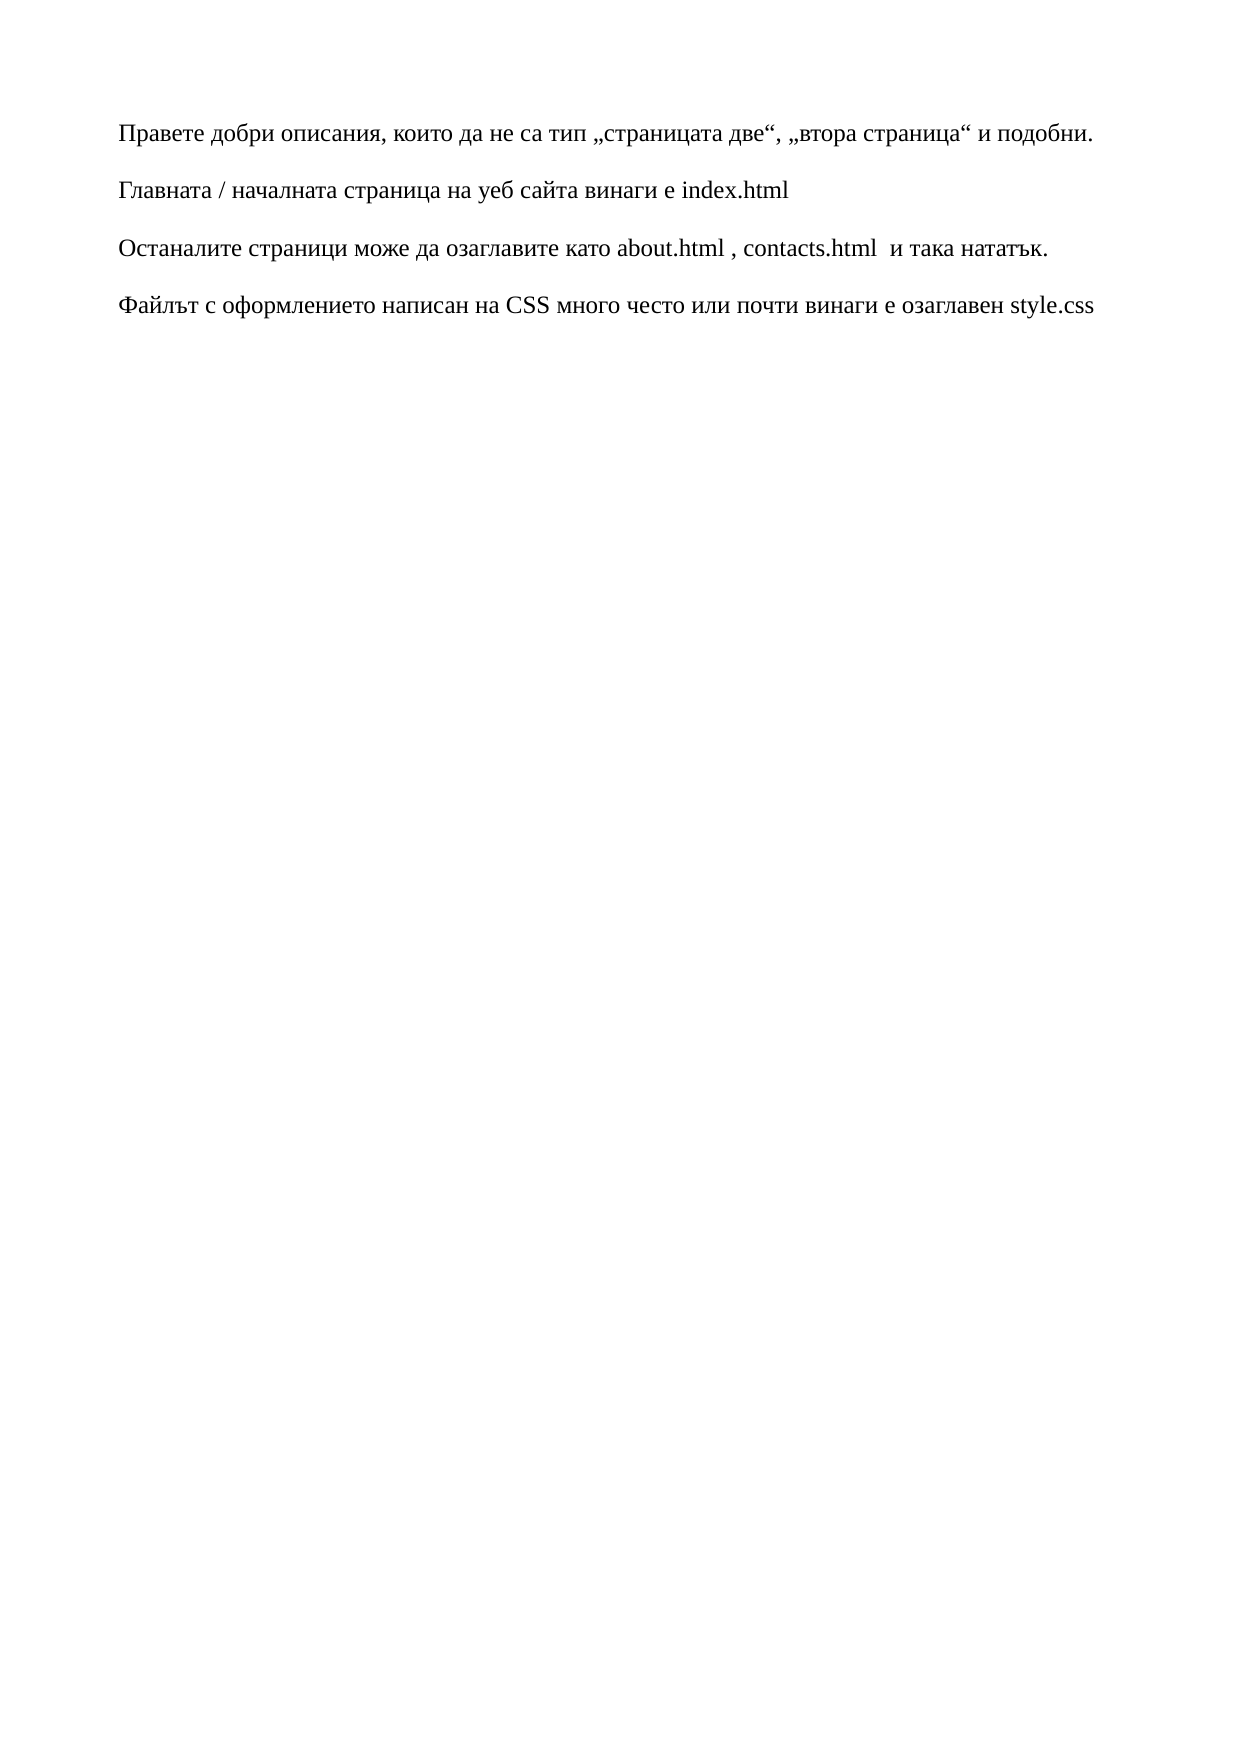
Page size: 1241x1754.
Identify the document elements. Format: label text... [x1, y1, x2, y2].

text Правете добри описания, които да не са тип „страницата две“, „втора страница“ и подобни. [118, 118, 1122, 147]
text Файлът с оформлението написан на CSS много често или почти винаги е озаглавен style.css [118, 291, 1122, 319]
text Главната / началната страница на уеб сайта винаги е index.html [118, 176, 1122, 204]
text Останалите страници може да озаглавите като about.html , contacts.html и така нататък. [118, 233, 1122, 262]
